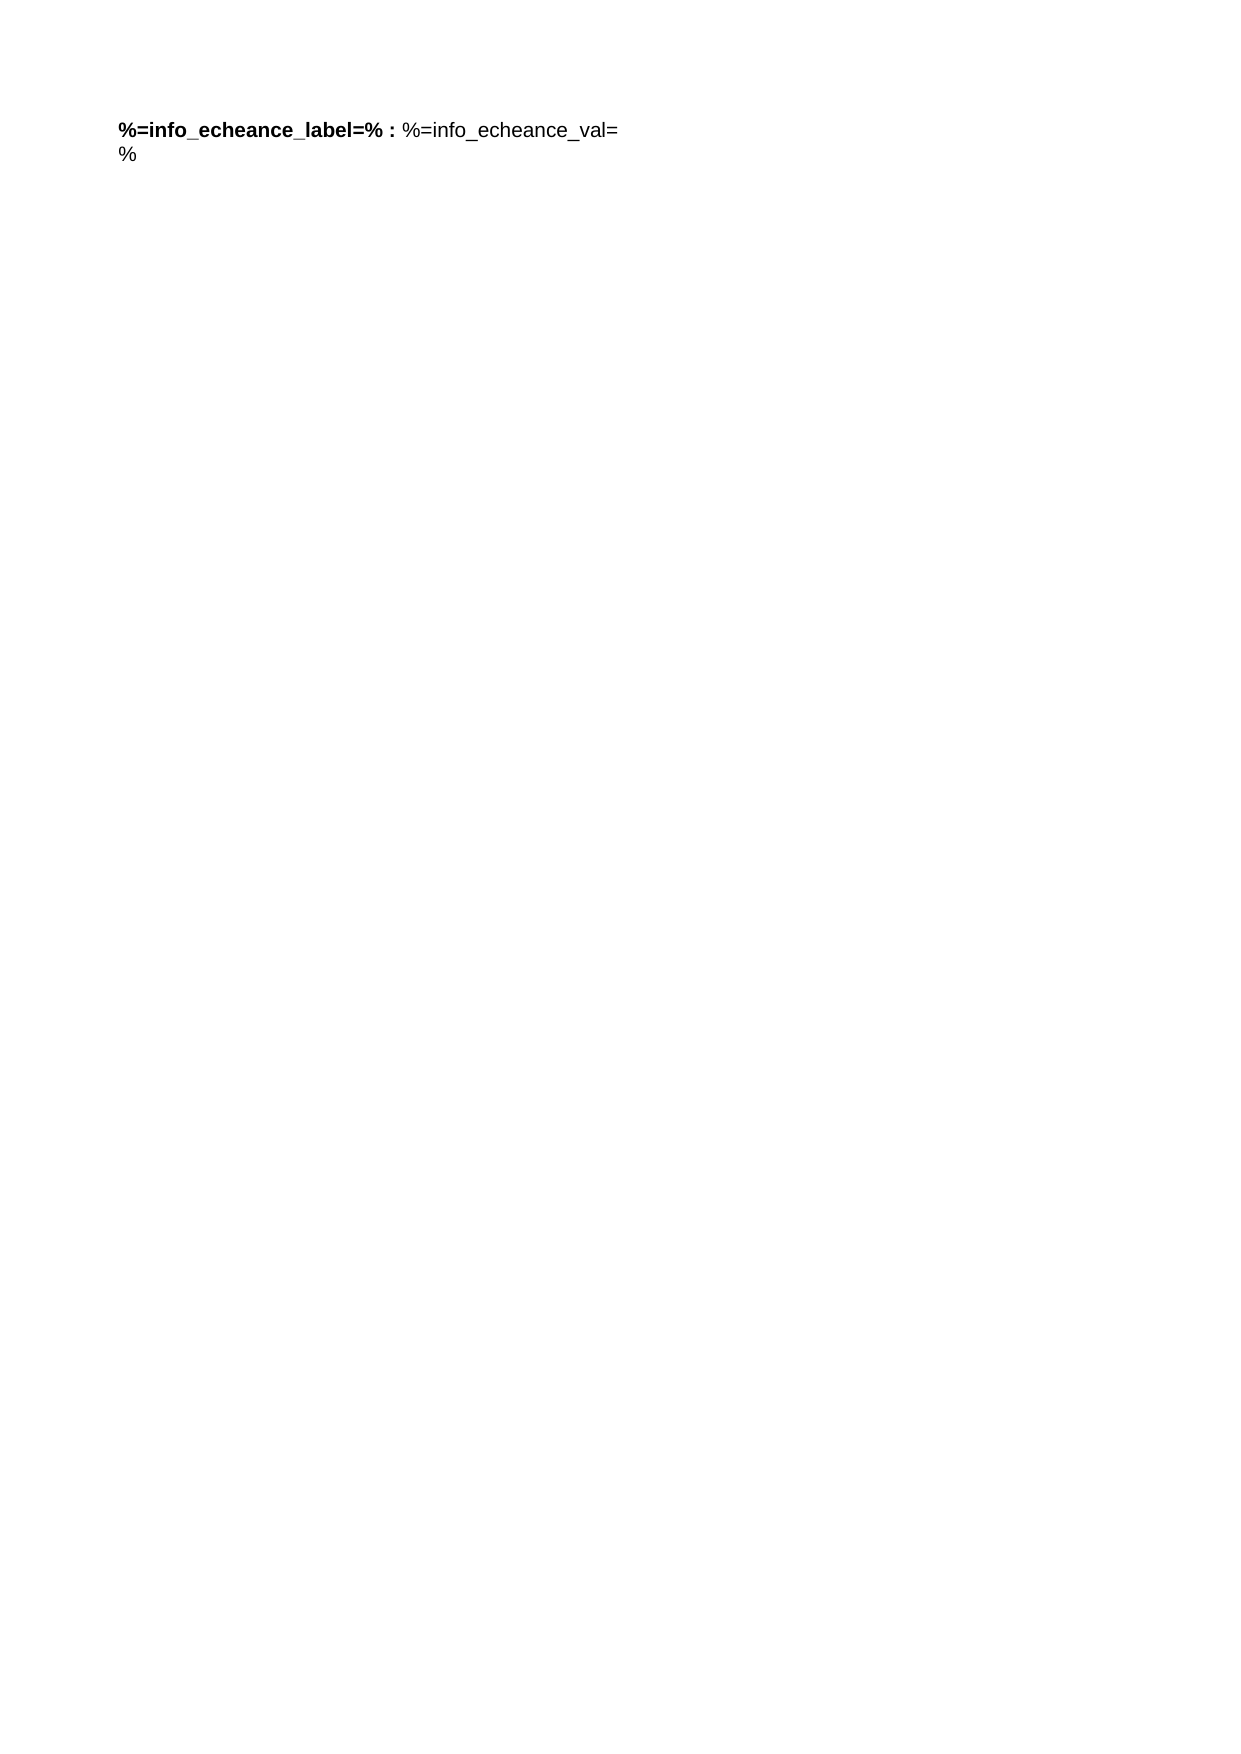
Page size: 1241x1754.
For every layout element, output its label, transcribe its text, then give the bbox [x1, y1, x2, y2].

text %=info_echeance_label=% : %=info_echeance_val=% [118, 118, 620, 166]
